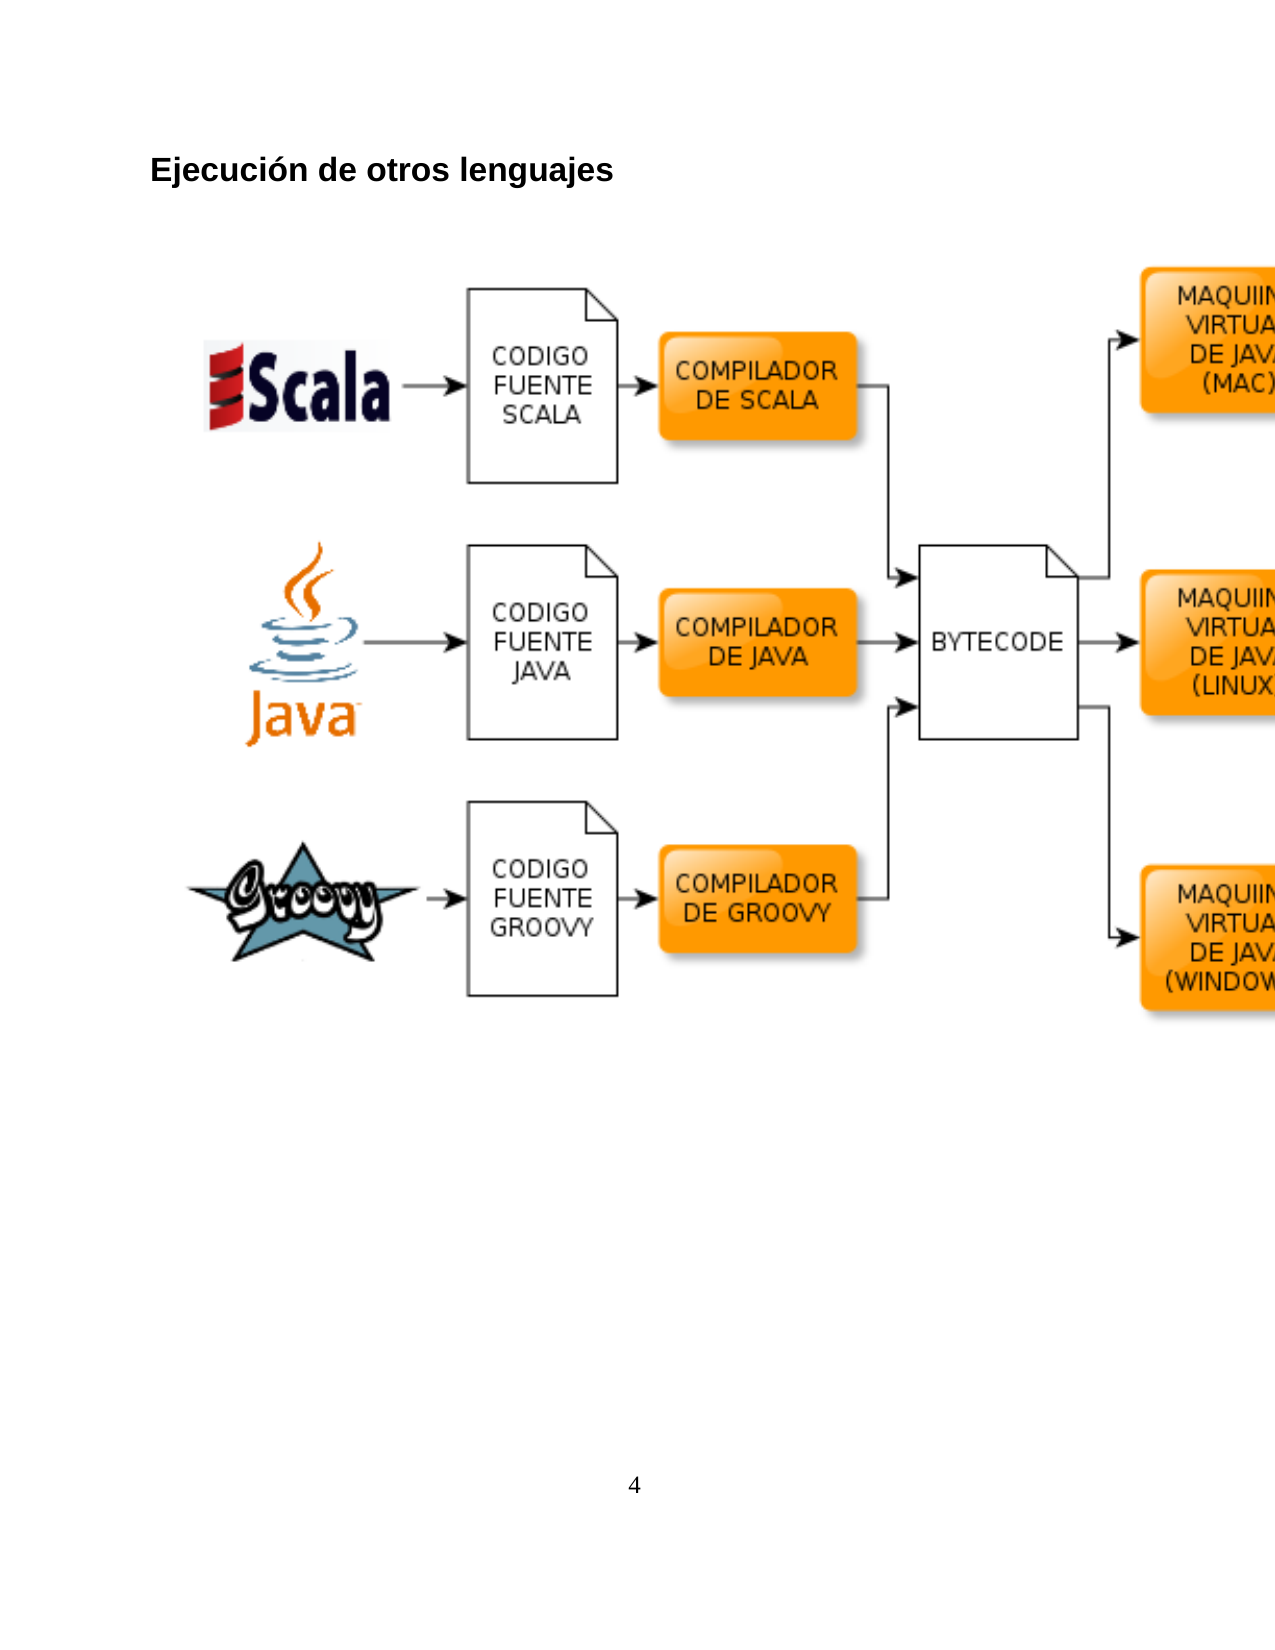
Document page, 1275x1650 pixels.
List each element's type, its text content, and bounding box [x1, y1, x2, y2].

picture [150, 201, 1275, 1087]
subtitle Ejecución de otros lenguajes [150, 150, 1125, 189]
